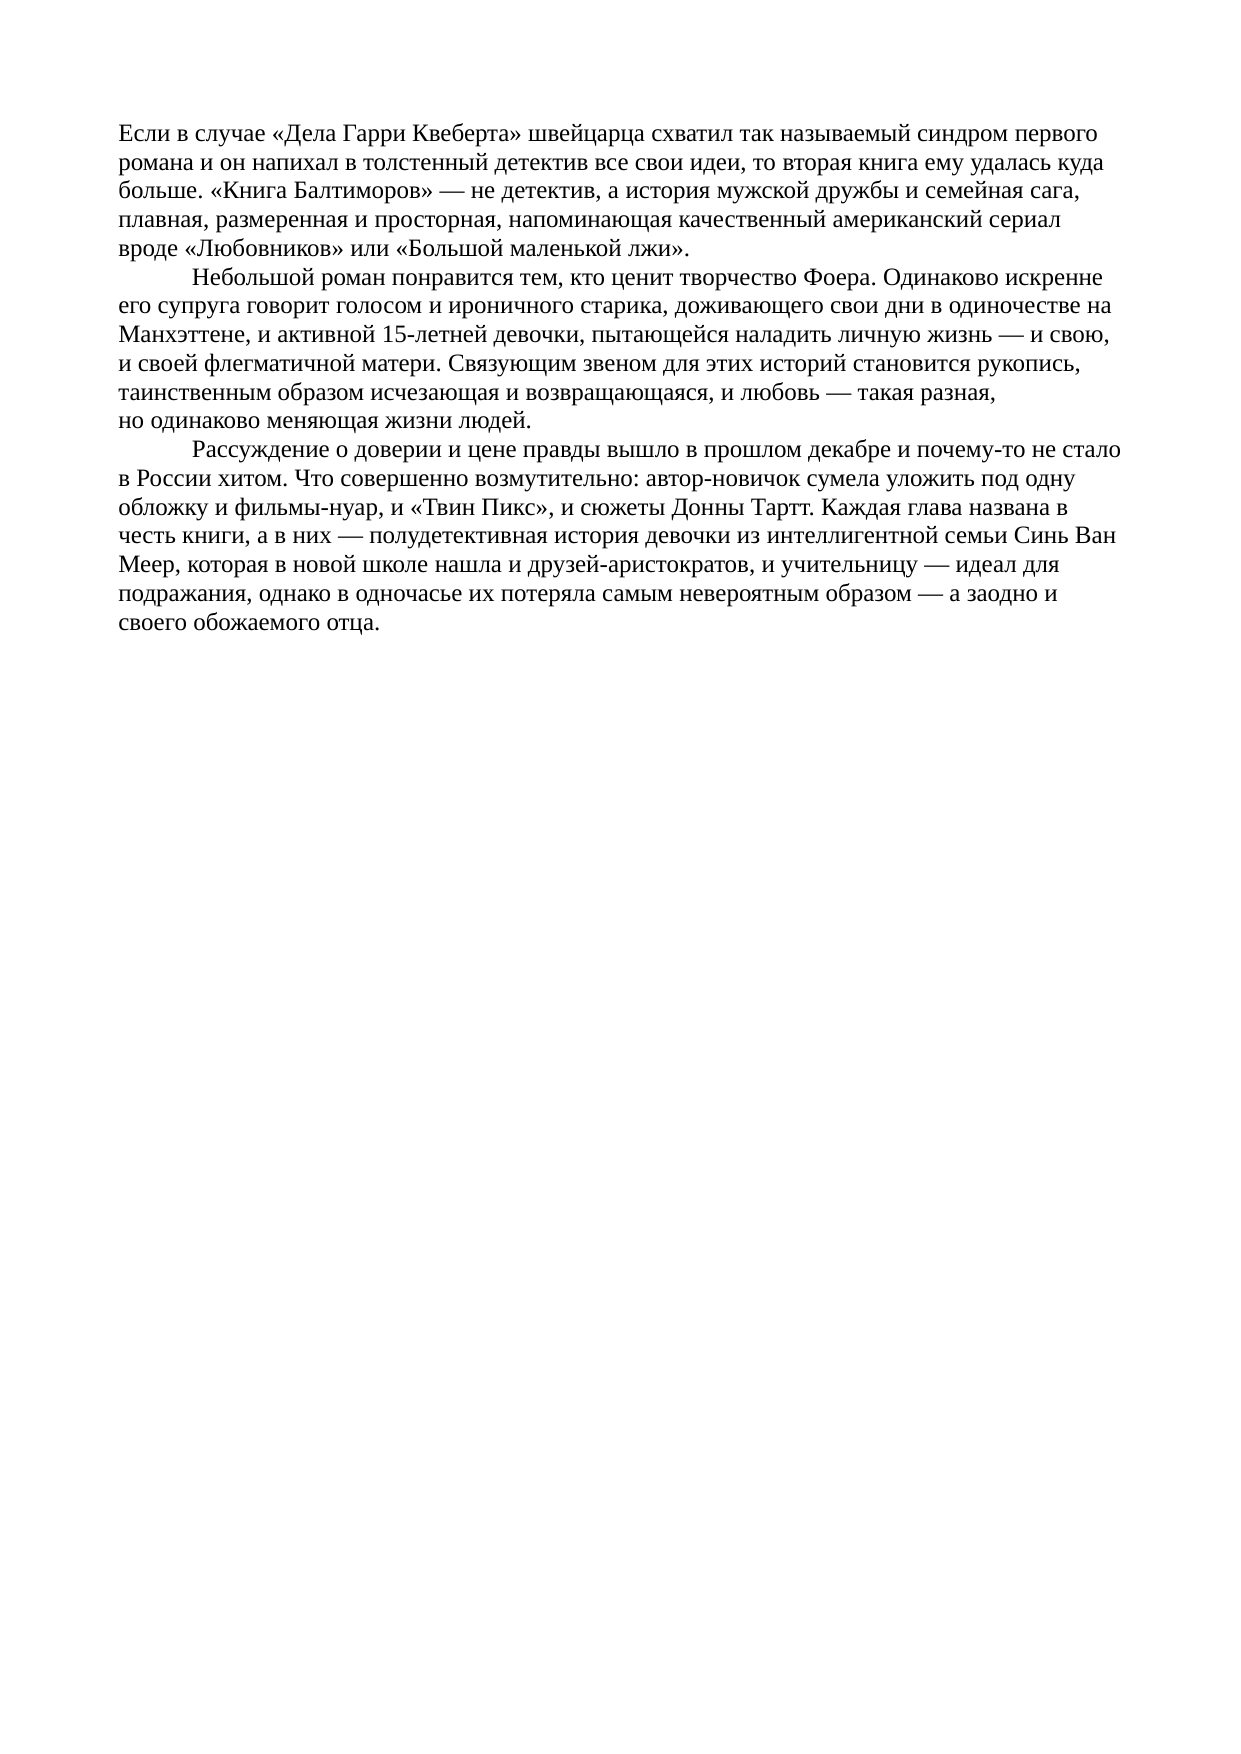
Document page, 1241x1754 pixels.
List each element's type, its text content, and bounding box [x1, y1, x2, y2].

text Небольшой роман понравится тем, кто ценит творчество Фоера. Одинаково искренне его супруга говорит голосом и ироничного старика, доживающего свои дни в одиночестве на Манхэттене, и активной 15-летней девочки, пытающейся наладить личную жизнь — и свою, и своей флегматичной матери. Связующим звеном для этих историй становится рукопись, таинственным образом исчезающая и возвращающаяся, и любовь — такая разная, но одинаково меняющая жизни людей. [118, 262, 1122, 434]
text Рассуждение о доверии и цене правды вышло в прошлом декабре и почему-то не стало в России хитом. Что совершенно возмутительно: автор-новичок сумела уложить под одну обложку и фильмы-нуар, и «Твин Пикс», и сюжеты Донны Тартт. Каждая глава названа в честь книги, а в них — полудетективная история девочки из интеллигентной семьи Синь Ван Меер, которая в новой школе нашла и друзей-аристократов, и учительницу — идеал для подражания, однако в одночасье их потеряла самым невероятным образом — а заодно и своего обожаемого отца. [118, 434, 1122, 636]
text Если в случае «Дела Гарри Квеберта» швейцарца схватил так называемый синдром первого романа и он напихал в толстенный детектив все свои идеи, то вторая книга ему удалась куда больше. «Книга Балтиморов» — не детектив, а история мужской дружбы и семейная сага, плавная, размеренная и просторная, напоминающая качественный американский сериал вроде «Любовников» или «Большой маленькой лжи». [118, 118, 1122, 262]
